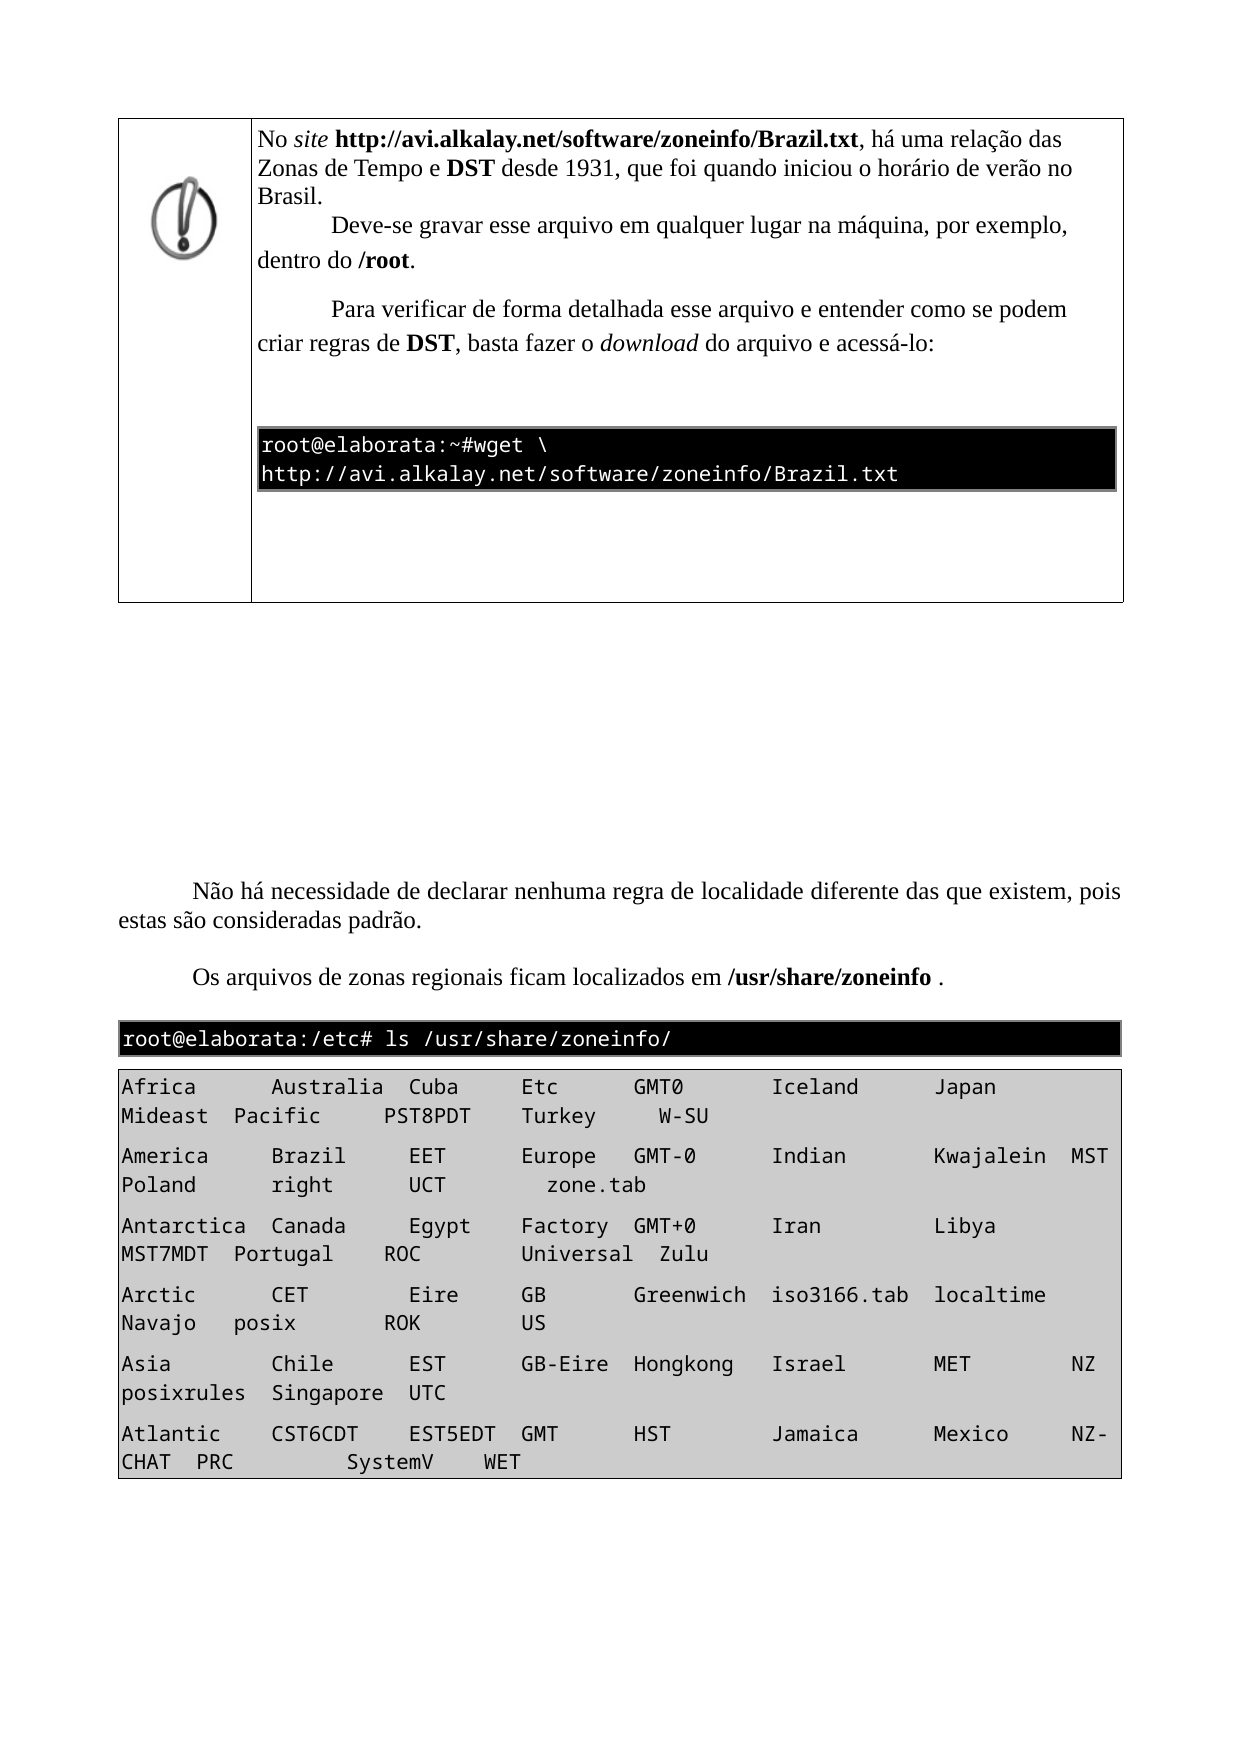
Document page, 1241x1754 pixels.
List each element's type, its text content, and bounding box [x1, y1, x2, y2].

text Atlantic CST6CDT EST5EDT GMT HST Jamaica Mexico NZ-CHAT PRC SystemV WET [119, 1416, 1121, 1478]
text Os arquivos de zonas regionais ficam localizados em /usr/share/zoneinfo . [118, 962, 1122, 991]
text Antarctica Canada Egypt Factory GMT+0 Iran Libya MST7MDT Portugal ROC Universal Zulu [119, 1208, 1121, 1268]
text Africa Australia Cuba Etc GMT0 Iceland Japan Mideast Pacific PST8PDT Turkey W-SU [119, 1070, 1121, 1129]
text Não há necessidade de declarar nenhuma regra de localidade diferente das que existem, pois estas são consideradas padrão. [118, 876, 1122, 934]
text Arctic CET Eire GB Greenwich iso3166.tab localtime Navajo posix ROK US [119, 1277, 1121, 1337]
text America Brazil EET Europe GMT-0 Indian Kwajalein MST Poland right UCT zone.tab [119, 1138, 1121, 1198]
text root@elaborata:/etc# ls /usr/share/zoneinfo/ [120, 1022, 1120, 1055]
table_header [119, 119, 251, 602]
text Asia Chile EST GB-Eire Hongkong Israel MET NZ posixrules Singapore UTC [119, 1346, 1121, 1406]
table_header No site http://avi.alkalay.net/software/zoneinfo/Brazil.txt, há uma relação das Zonas de Tempo e DST desde 1931, que foi quando iniciou o horário de verão no Brasil. Deve-se gravar esse arquivo em qualquer lugar na máquina, por exemplo, dentro do /root. Para verificar de forma detalhada esse arquivo e entender como se podem criar regras de DST, basta fazer o download do arquivo e acessá-lo: root@elaborata:~#wget \ http://avi.alkalay.net/software/zoneinfo/Brazil.txt [252, 119, 1123, 602]
